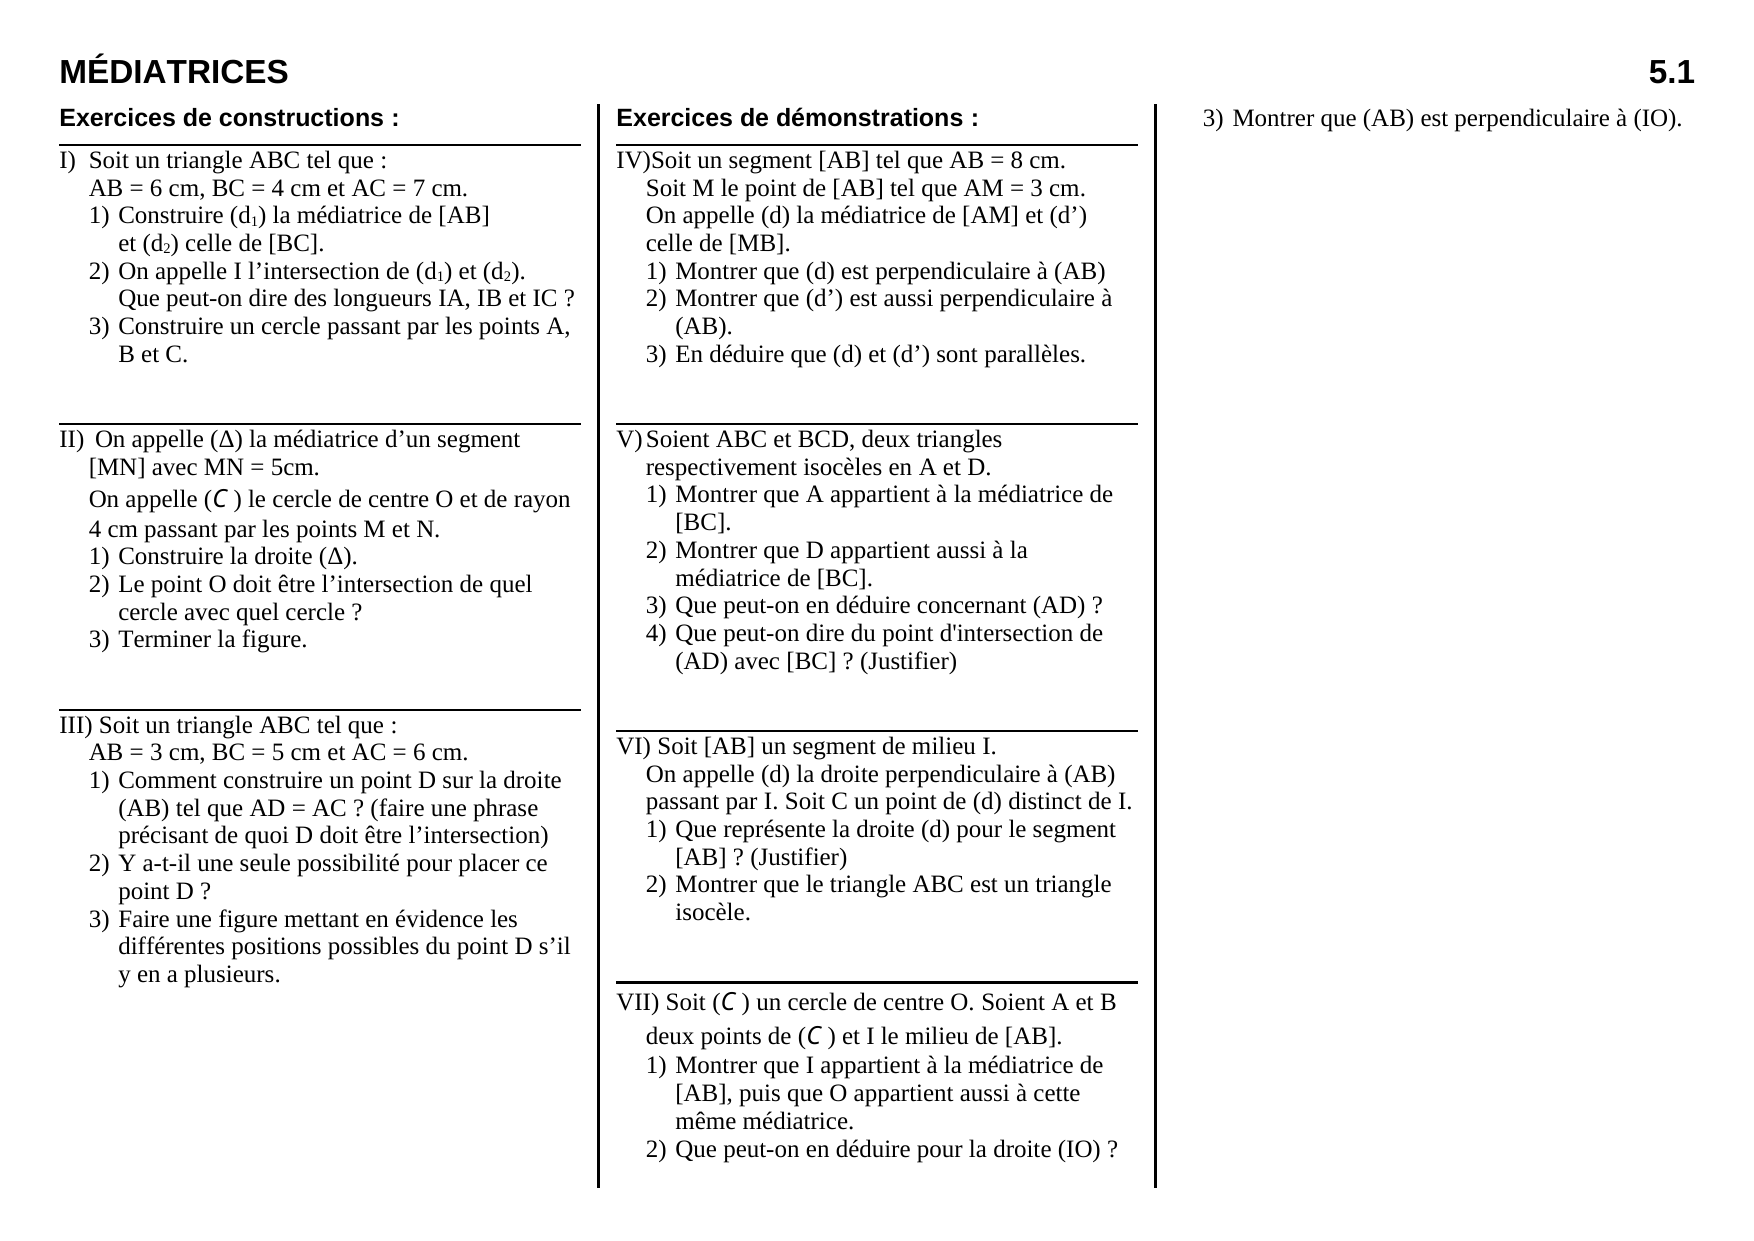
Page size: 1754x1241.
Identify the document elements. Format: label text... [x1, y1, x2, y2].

list Que peut-on en déduire pour la droite (IO) ? [646, 1135, 1138, 1162]
text Exercices de constructions : [59, 104, 581, 132]
list Montrer que le triangle ABC est un triangle isocèle. [646, 871, 1138, 926]
list Faire une figure mettant en évidence les différentes positions possibles du point D s’il y en a plusieurs. [88, 905, 581, 988]
list En déduire que (d) et (d’) sont parallèles. [646, 340, 1138, 368]
text Médiatrices 5.1 [59, 53, 1695, 90]
list Montrer que (AB) est perpendiculaire à (IO). [1203, 104, 1695, 132]
text Exercices de démonstrations : [616, 104, 1138, 132]
list Que peut-on en déduire concernant (AD) ? [646, 591, 1138, 619]
list Montrer que (d’) est aussi perpendiculaire à (AB). [646, 284, 1138, 340]
list Montrer que A appartient à la médiatrice de [BC]. [646, 481, 1138, 536]
list On appelle (Δ) la médiatrice d’un segment [MN] avec MN = 5cm. On appelle (C ) le cercle de centre O et de rayon 4 cm passant par les points M et N. [59, 425, 581, 542]
list On appelle I l’intersection de (d1) et (d2). Que peut-on dire des longueurs IA, IB et IC ? [88, 257, 581, 312]
list Construire la droite (Δ). [88, 542, 581, 570]
list Que peut-on dire du point d'intersection de (AD) avec [BC] ? (Justifier) [646, 619, 1138, 674]
list Soient ABC et BCD, deux triangles respectivement isocèles en A et D. [616, 425, 1138, 481]
list Montrer que D appartient aussi à la médiatrice de [BC]. [646, 536, 1138, 591]
list Comment construire un point D sur la droite (AB) tel que AD = AC ? (faire une phrase précisant de quoi D doit être l’intersection) [88, 766, 581, 849]
list Montrer que I appartient à la médiatrice de [AB], puis que O appartient aussi à cette même médiatrice. [646, 1052, 1138, 1135]
list Soit (C ) un cercle de centre O. Soient A et B deux points de (C ) et I le milieu de [AB]. [616, 984, 1138, 1052]
list Soit un segment [AB] tel que AB = 8 cm. Soit M le point de [AB] tel que AM = 3 cm. On appelle (d) la médiatrice de [AM] et (d’) celle de [MB]. [616, 146, 1138, 257]
list Montrer que (d) est perpendiculaire à (AB) [646, 257, 1138, 284]
list Terminer la figure. [88, 626, 581, 653]
list Soit un triangle ABC tel que : AB = 3 cm, BC = 5 cm et AC = 6 cm. [59, 711, 581, 766]
list Soit [AB] un segment de milieu I. On appelle (d) la droite perpendiculaire à (AB) passant par I. Soit C un point de (d) distinct de I. [616, 732, 1138, 815]
list Construire un cercle passant par les points A, B et C. [88, 312, 581, 368]
list Construire (d1) la médiatrice de [AB] et (d2) celle de [BC]. [88, 201, 581, 257]
list Que représente la droite (d) pour le segment [AB] ? (Justifier) [646, 815, 1138, 871]
list Y a-t-il une seule possibilité pour placer ce point D ? [88, 849, 581, 905]
list Le point O doit être l’intersection de quel cercle avec quel cercle ? [88, 570, 581, 626]
list Soit un triangle ABC tel que : AB = 6 cm, BC = 4 cm et AC = 7 cm. [59, 146, 581, 201]
